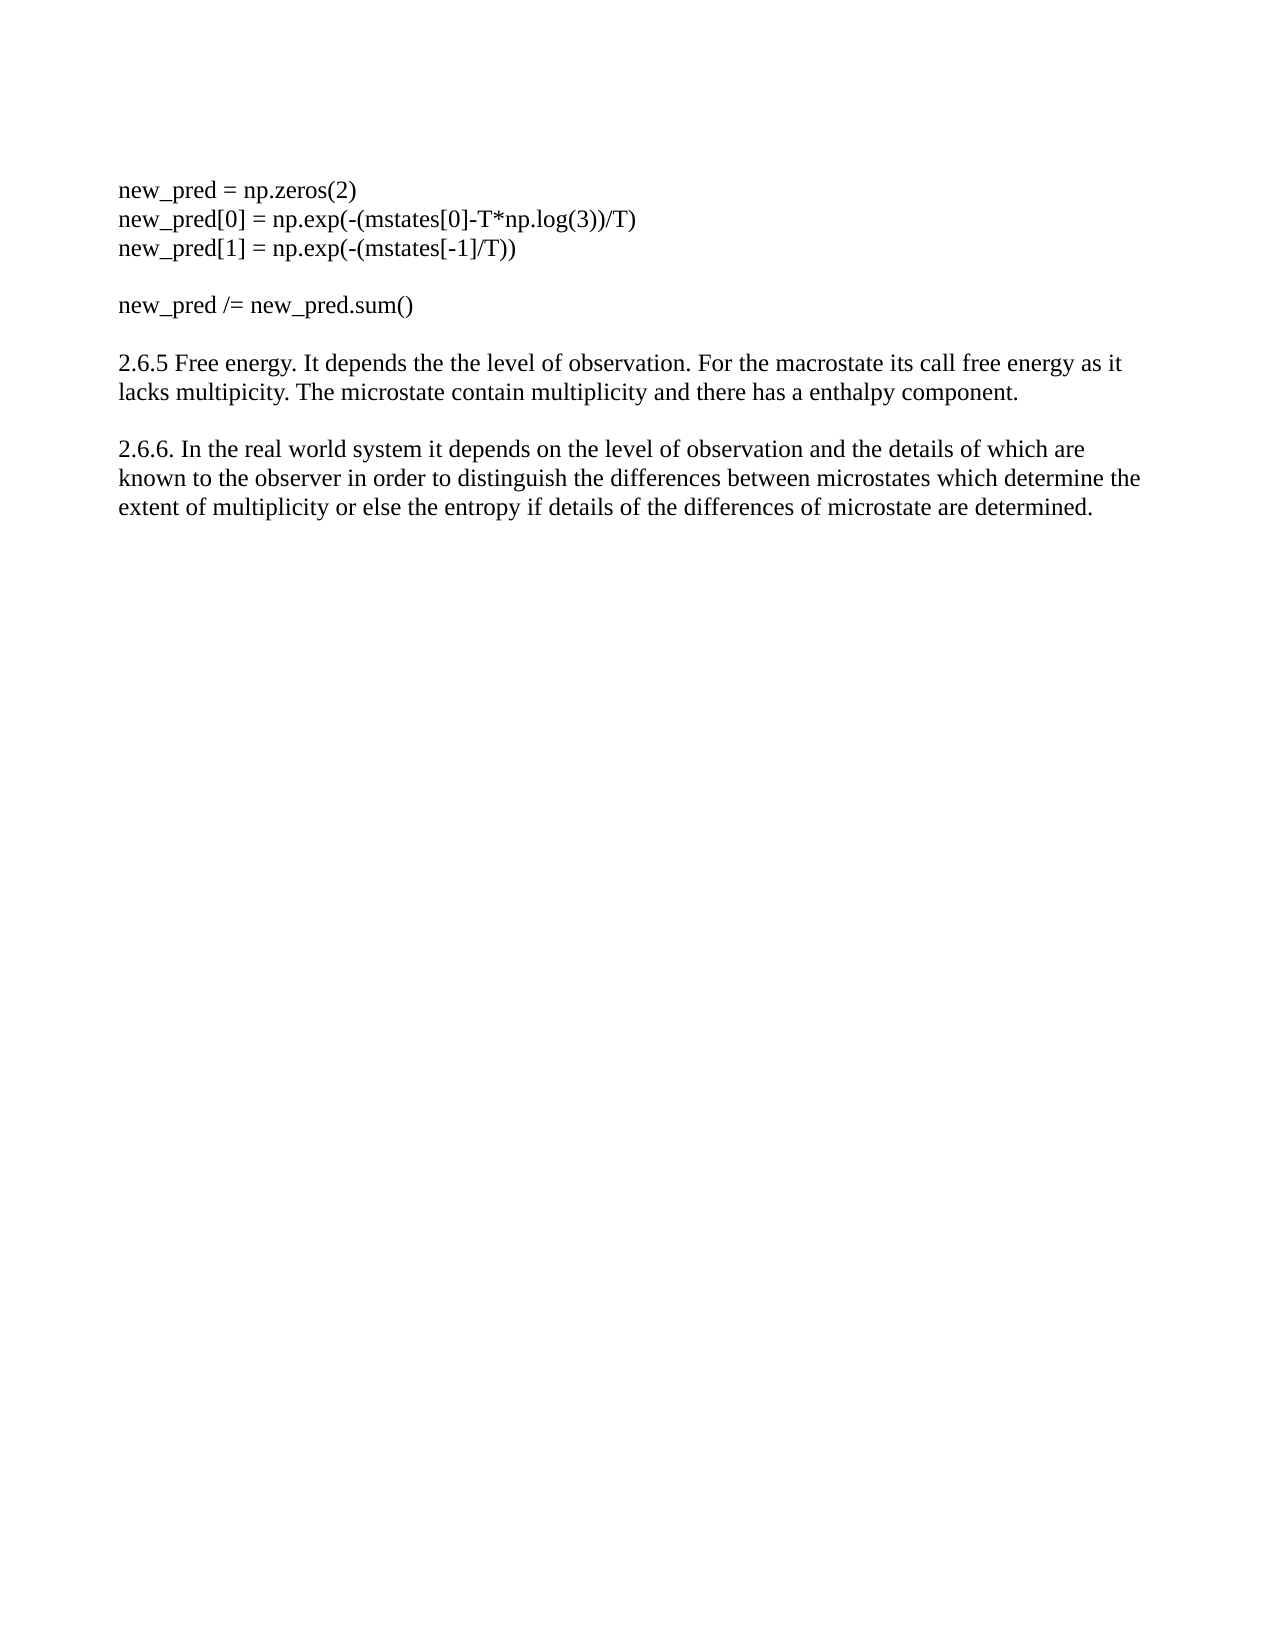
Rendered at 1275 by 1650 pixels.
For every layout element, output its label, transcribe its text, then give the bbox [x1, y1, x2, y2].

text 2.6.6. In the real world system it depends on the level of observation and the details of which are known to the observer in order to distinguish the differences between microstates which determine the extent of multiplicity or else the entropy if details of the differences of microstate are determined. [118, 434, 1157, 521]
text 2.6.5 Free energy. It depends the the level of observation. For the macrostate its call free energy as it lacks multipicity. The microstate contain multiplicity and there has a enthalpy component. [118, 348, 1157, 406]
text new_pred /= new_pred.sum() [118, 291, 1157, 319]
text new_pred[0] = np.exp(-(mstates[0]-T*np.log(3))/T) [118, 204, 1157, 233]
text new_pred = np.zeros(2) [118, 176, 1157, 204]
text new_pred[1] = np.exp(-(mstates[-1]/T)) [118, 233, 1157, 262]
